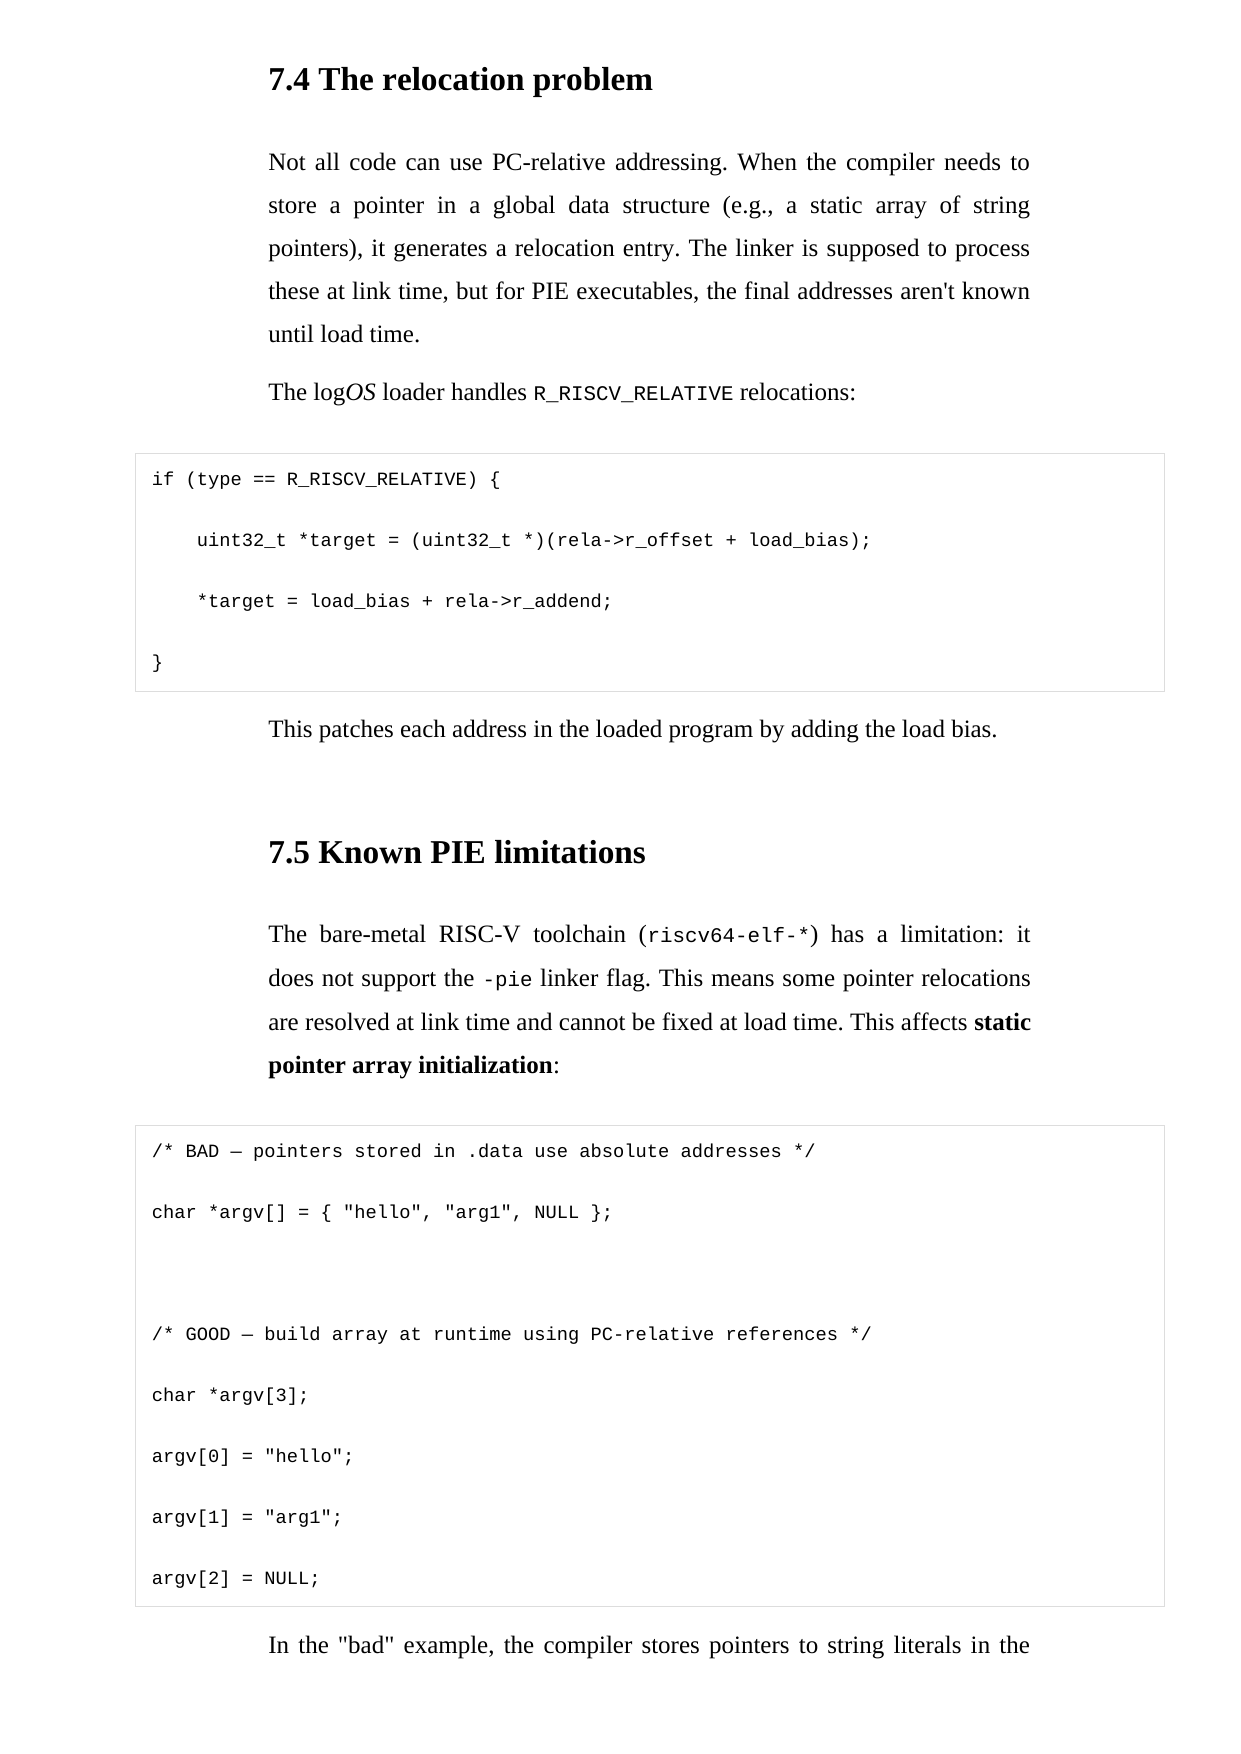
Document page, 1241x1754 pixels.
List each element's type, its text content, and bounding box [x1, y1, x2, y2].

text In the "bad" example, the compiler stores pointers to string literals in the [268, 1630, 1031, 1658]
text /* BAD — pointers stored in .data use absolute addresses */ [136, 1126, 1164, 1163]
text *target = load_bias + rela->r_addend; [136, 575, 1164, 613]
text Not all code can use PC-relative addressing. When the compiler needs to store a pointer in a global data structure (e.g., a static array of string pointers), it generates a relocation entry. The linker is supposed to process these at link time, but for PIE executables, the final addresses aren't known until load time. [268, 147, 1031, 348]
text char *argv[3]; [136, 1369, 1164, 1407]
text argv[0] = "hello"; [136, 1430, 1164, 1468]
text uint32_t *target = (uint32_t *)(rela->r_offset + load_bias); [136, 514, 1164, 552]
text if (type == R_RISCV_RELATIVE) { [136, 454, 1164, 491]
text argv[1] = "arg1"; [136, 1491, 1164, 1529]
text char *argv[] = { "hello", "arg1", NULL }; [136, 1186, 1164, 1224]
text argv[2] = NULL; [136, 1552, 1164, 1606]
text } [136, 636, 1164, 691]
text The logOS loader handles R_RISCV_RELATIVE relocations: [268, 377, 1031, 407]
text The bare-metal RISC-V toolchain (riscv64-elf-*) has a limitation: it does not support the -pie linker flag. This means some pointer relocations are resolved at link time and cannot be fixed at load time. This affects static pointer array initialization: [268, 919, 1031, 1079]
text /* GOOD — build array at runtime using PC-relative references */ [136, 1308, 1164, 1346]
text This patches each address in the loaded program by adding the load bias. [268, 714, 1031, 743]
subtitle 7.5 Known PIE limitations [268, 832, 1031, 870]
subtitle 7.4 The relocation problem [268, 59, 1031, 97]
